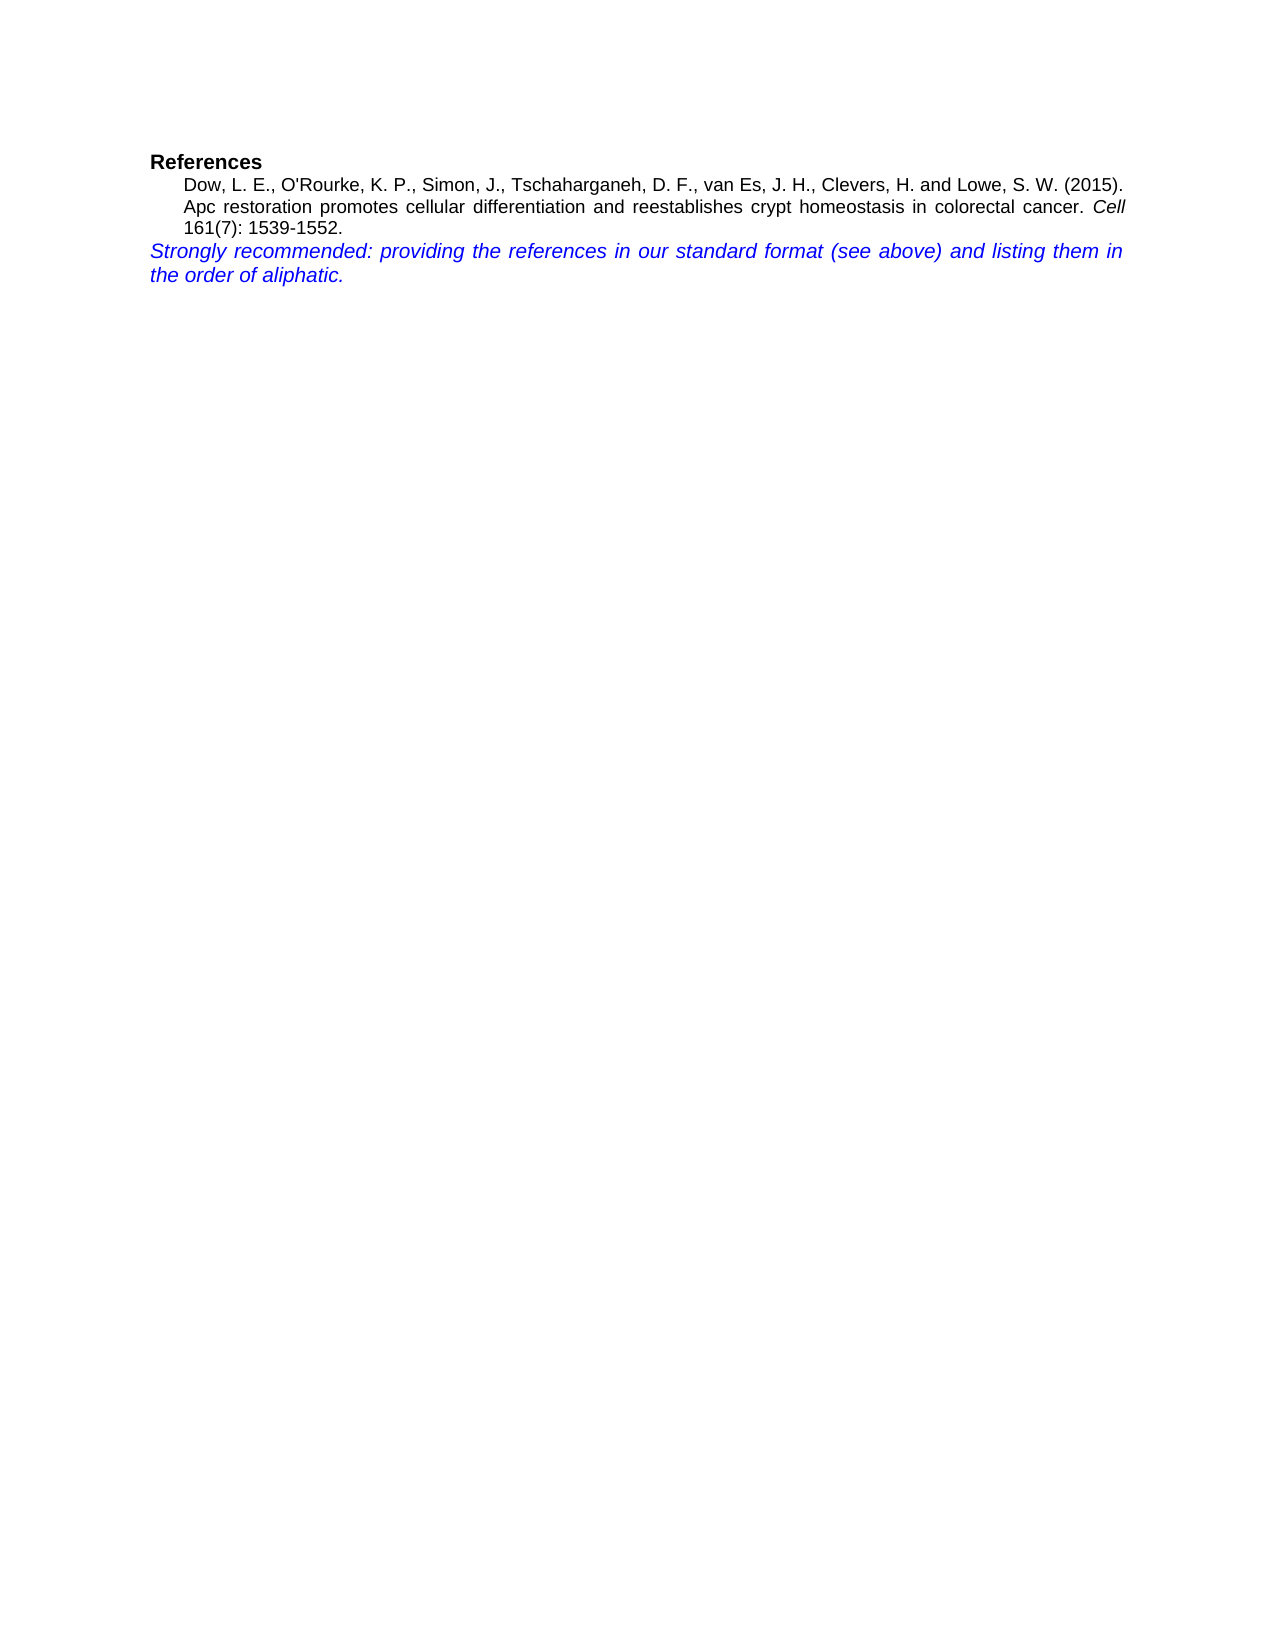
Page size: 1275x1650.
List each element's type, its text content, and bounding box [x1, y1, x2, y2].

text Dow, L. E., O'Rourke, K. P., Simon, J., Tschaharganeh, D. F., van Es, J. H., Clevers, H. and Lowe, S. W. (2015). Apc restoration promotes cellular differentiation and reestablishes crypt homeostasis in colorectal cancer. Cell 161(7): 1539-1552. [183, 174, 1125, 239]
text References [150, 150, 1125, 174]
text Strongly recommended: providing the references in our standard format (see above) and listing them in the order of aliphatic. [150, 239, 1125, 287]
